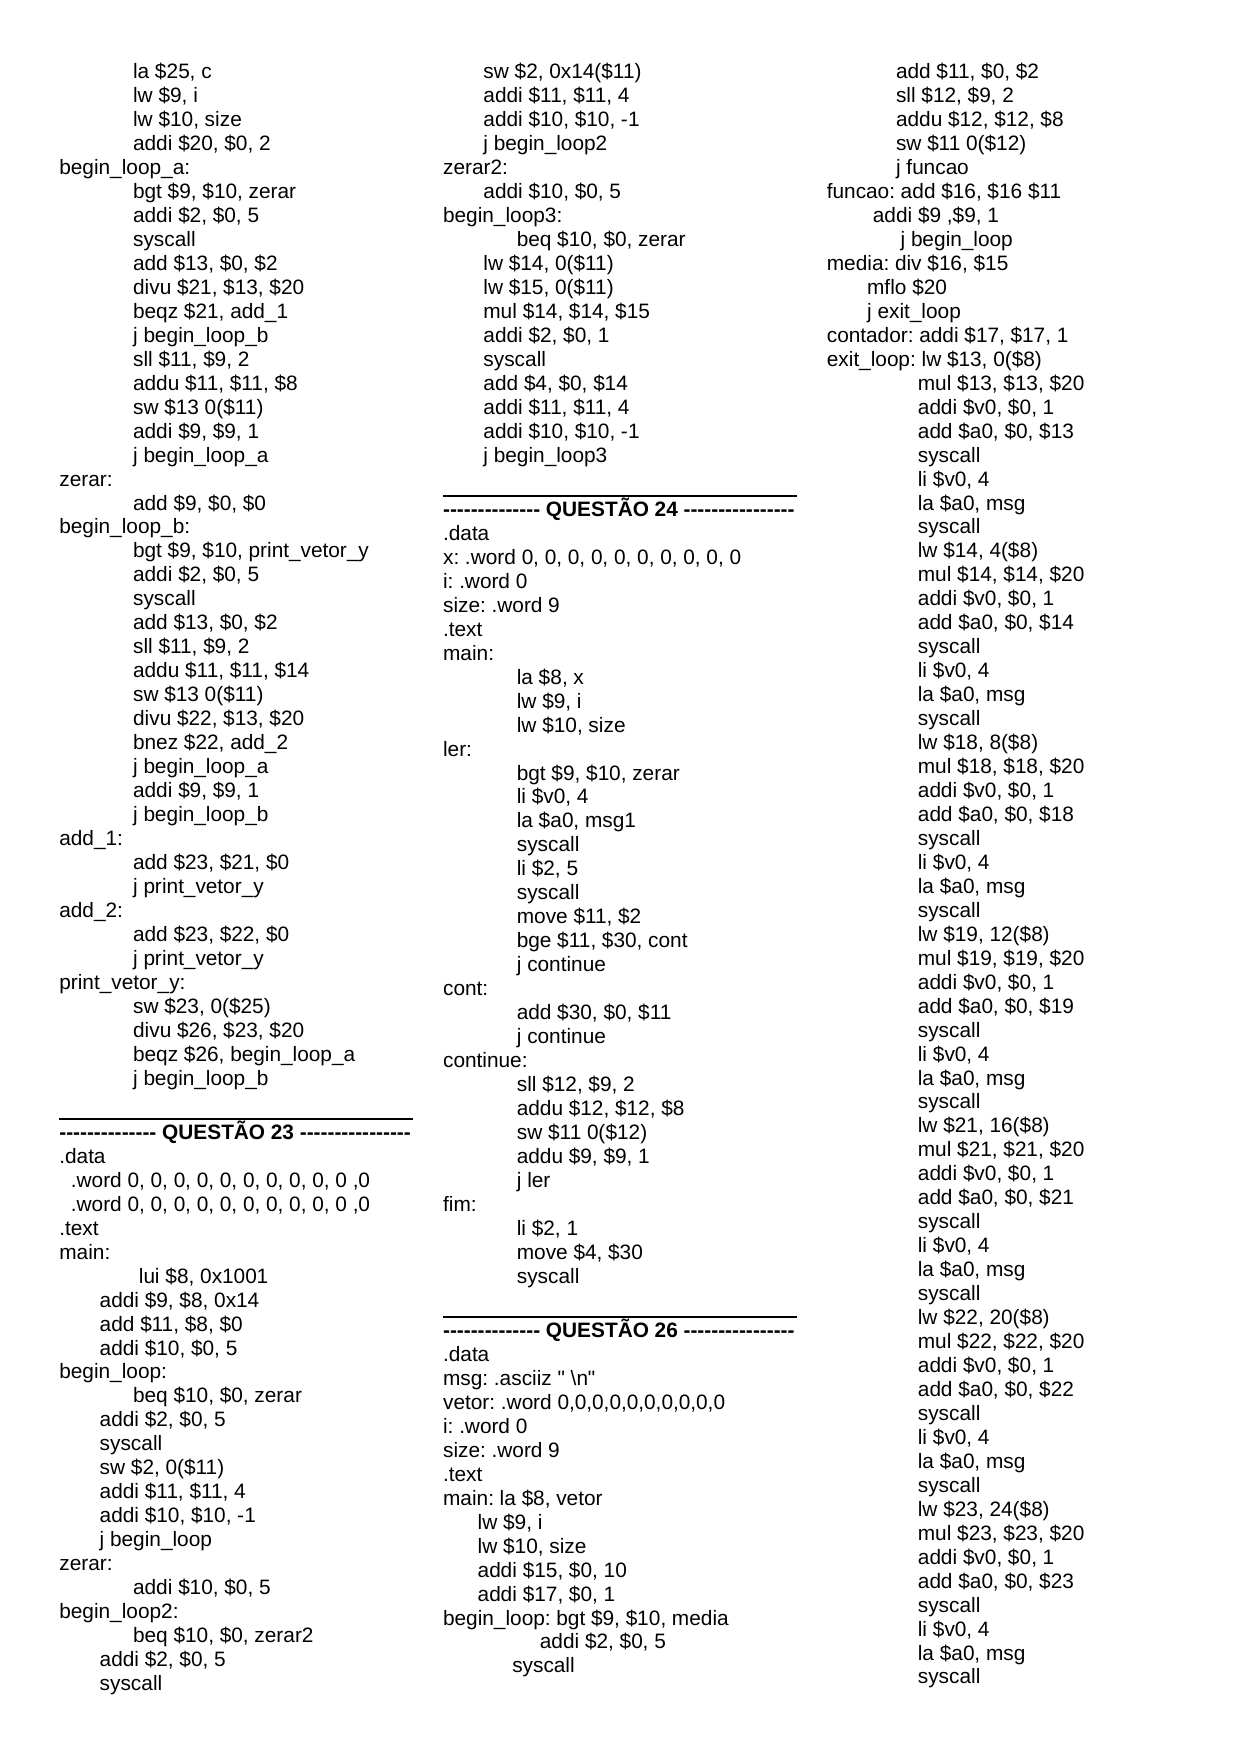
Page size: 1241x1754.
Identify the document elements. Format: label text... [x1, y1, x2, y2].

text sw $23, 0($25) [59, 993, 413, 1017]
text j begin_loop [59, 1527, 413, 1551]
text addi $v0, $0, 1 [827, 969, 1181, 993]
text j begin_loop_a [59, 442, 413, 466]
text mul $14, $14, $15 [443, 299, 797, 323]
text addi $v0, $0, 1 [827, 394, 1181, 418]
text j exit_loop [827, 299, 1181, 323]
text sw $2, 0x14($11) [443, 59, 797, 83]
text .text [443, 617, 797, 641]
text add_1: [59, 826, 413, 850]
text msg: .asciiz " \n" [443, 1366, 797, 1390]
text x: .word 0, 0, 0, 0, 0, 0, 0, 0, 0, 0 [443, 545, 797, 569]
text mul $22, $22, $20 [827, 1329, 1181, 1353]
text add $23, $22, $0 [59, 922, 413, 946]
text lw $9, i [443, 1509, 797, 1533]
text syscall [827, 706, 1181, 730]
text add $a0, $0, $21 [827, 1185, 1181, 1209]
text bnez $22, add_2 [59, 730, 413, 754]
text addu $9, $9, 1 [443, 1144, 797, 1168]
text li $v0, 4 [827, 1041, 1181, 1065]
text j continue [443, 952, 797, 976]
text li $2, 5 [443, 856, 797, 880]
text begin_loop_a: [59, 155, 413, 179]
text i: .word 0 [443, 1414, 797, 1438]
text begin_loop3: [443, 203, 797, 227]
text j begin_loop_b [59, 802, 413, 826]
text add $a0, $0, $23 [827, 1568, 1181, 1592]
text syscall [827, 1401, 1181, 1425]
text j print_vetor_y [59, 946, 413, 969]
text add $a0, $0, $18 [827, 802, 1181, 826]
text addi $9, $9, 1 [59, 418, 413, 442]
text beqz $21, add_1 [59, 299, 413, 323]
text addi $v0, $0, 1 [827, 778, 1181, 802]
text lw $15, 0($11) [443, 275, 797, 299]
text add $13, $0, $2 [59, 251, 413, 275]
text add $30, $0, $11 [443, 1000, 797, 1024]
text sll $12, $9, 2 [827, 83, 1181, 107]
text add $4, $0, $14 [443, 371, 797, 394]
text syscall [827, 1017, 1181, 1041]
text exit_loop: lw $13, 0($8) [827, 347, 1181, 371]
text -------------- QUESTÃO 23 ---------------- [59, 1120, 413, 1144]
text lw $23, 24($8) [827, 1497, 1181, 1521]
text add_2: [59, 898, 413, 922]
text ler: [443, 736, 797, 760]
text addu $11, $11, $14 [59, 658, 413, 682]
text bgt $9, $10, zerar [443, 760, 797, 784]
text syscall [827, 514, 1181, 538]
text bgt $9, $10, print_vetor_y [59, 538, 413, 562]
text sw $13 0($11) [59, 394, 413, 418]
text addi $11, $11, 4 [59, 1479, 413, 1503]
text li $v0, 4 [827, 1233, 1181, 1257]
text syscall [443, 347, 797, 371]
text sll $11, $9, 2 [59, 634, 413, 658]
text la $a0, msg1 [443, 808, 797, 832]
text la $a0, msg [827, 1640, 1181, 1664]
text zerar: [59, 466, 413, 490]
text j begin_loop3 [443, 442, 797, 466]
text addi $2, $0, 5 [59, 562, 413, 586]
text i: .word 0 [443, 569, 797, 593]
text addi $v0, $0, 1 [827, 1161, 1181, 1185]
text addu $12, $12, $8 [827, 107, 1181, 131]
text syscall [827, 1473, 1181, 1497]
text li $2, 1 [443, 1216, 797, 1239]
text sw $11 0($12) [443, 1120, 797, 1144]
text contador: addi $17, $17, 1 [827, 323, 1181, 347]
text syscall [59, 586, 413, 610]
text lw $10, size [59, 107, 413, 131]
text addi $v0, $0, 1 [827, 586, 1181, 610]
text addi $9 ,$9, 1 [827, 203, 1181, 227]
text addi $9, $9, 1 [59, 778, 413, 802]
text .data [443, 1342, 797, 1366]
text syscall [827, 826, 1181, 850]
text addi $2, $0, 5 [443, 1629, 797, 1653]
text mul $18, $18, $20 [827, 754, 1181, 778]
text funcao: add $16, $16 $11 [827, 179, 1181, 203]
text media: div $16, $15 [827, 251, 1181, 275]
text j begin_loop_b [59, 323, 413, 347]
text j begin_loop_a [59, 754, 413, 778]
text syscall [827, 442, 1181, 466]
text addi $2, $0, 1 [443, 323, 797, 347]
text .word 0, 0, 0, 0, 0, 0, 0, 0, 0, 0 ,0 [59, 1192, 413, 1216]
text lw $14, 4($8) [827, 538, 1181, 562]
text sw $2, 0($11) [59, 1455, 413, 1479]
text la $a0, msg [827, 1065, 1181, 1089]
text j begin_loop2 [443, 131, 797, 155]
text bge $11, $30, cont [443, 928, 797, 952]
text zerar2: [443, 155, 797, 179]
text syscall [827, 898, 1181, 922]
text syscall [59, 1431, 413, 1455]
text la $a0, msg [827, 1257, 1181, 1281]
text syscall [59, 1671, 413, 1695]
text lw $19, 12($8) [827, 922, 1181, 946]
text syscall [443, 1263, 797, 1287]
text print_vetor_y: [59, 969, 413, 993]
text addi $10, $0, 5 [443, 179, 797, 203]
text addi $10, $0, 5 [59, 1335, 413, 1359]
text begin_loop: bgt $9, $10, media [443, 1605, 797, 1629]
text addu $11, $11, $8 [59, 371, 413, 394]
text la $a0, msg [827, 874, 1181, 898]
text add $11, $0, $2 [827, 59, 1181, 83]
text li $v0, 4 [827, 658, 1181, 682]
text move $11, $2 [443, 904, 797, 928]
text fim: [443, 1192, 797, 1216]
text syscall [443, 880, 797, 904]
text lw $9, i [443, 688, 797, 712]
text sw $13 0($11) [59, 682, 413, 706]
text main: [59, 1239, 413, 1263]
text addi $10, $10, -1 [59, 1503, 413, 1527]
text syscall [827, 634, 1181, 658]
text -------------- QUESTÃO 24 ---------------- [443, 497, 797, 521]
text lw $18, 8($8) [827, 730, 1181, 754]
text bgt $9, $10, zerar [59, 179, 413, 203]
text main: [443, 641, 797, 664]
text .text [59, 1216, 413, 1239]
text add $a0, $0, $13 [827, 418, 1181, 442]
text addi $10, $10, -1 [443, 107, 797, 131]
text addi $9, $8, 0x14 [59, 1287, 413, 1311]
text divu $21, $13, $20 [59, 275, 413, 299]
text zerar: [59, 1551, 413, 1575]
text add $a0, $0, $14 [827, 610, 1181, 634]
text sw $11 0($12) [827, 131, 1181, 155]
text lw $10, size [443, 1533, 797, 1557]
text .data [443, 521, 797, 545]
text divu $26, $23, $20 [59, 1017, 413, 1041]
text beq $10, $0, zerar [443, 227, 797, 251]
text mflo $20 [827, 275, 1181, 299]
text j begin_loop_b [59, 1065, 413, 1089]
text add $23, $21, $0 [59, 850, 413, 874]
text .text [443, 1462, 797, 1486]
text beqz $26, begin_loop_a [59, 1041, 413, 1065]
text lw $22, 20($8) [827, 1305, 1181, 1329]
text vetor: .word 0,0,0,0,0,0,0,0,0,0 [443, 1390, 797, 1414]
text lw $9, i [59, 83, 413, 107]
text syscall [443, 832, 797, 856]
text addi $11, $11, 4 [443, 394, 797, 418]
text lw $10, size [443, 712, 797, 736]
text addi $10, $0, 5 [59, 1575, 413, 1599]
text addi $2, $0, 5 [59, 1647, 413, 1671]
text mul $19, $19, $20 [827, 946, 1181, 969]
text addi $v0, $0, 1 [827, 1544, 1181, 1568]
text begin_loop_b: [59, 514, 413, 538]
text syscall [827, 1592, 1181, 1616]
text add $9, $0, $0 [59, 490, 413, 514]
text la $a0, msg [827, 1449, 1181, 1473]
text j begin_loop [827, 227, 1181, 251]
text begin_loop2: [59, 1599, 413, 1623]
text mul $23, $23, $20 [827, 1521, 1181, 1544]
text add $a0, $0, $19 [827, 993, 1181, 1017]
text beq $10, $0, zerar [59, 1383, 413, 1407]
text main: la $8, vetor [443, 1486, 797, 1509]
text syscall [59, 227, 413, 251]
text addu $12, $12, $8 [443, 1096, 797, 1120]
text addi $17, $0, 1 [443, 1581, 797, 1605]
text syscall [827, 1209, 1181, 1233]
text syscall [827, 1281, 1181, 1305]
text li $v0, 4 [827, 466, 1181, 490]
text size: .word 9 [443, 1438, 797, 1462]
text sll $12, $9, 2 [443, 1072, 797, 1096]
text mul $21, $21, $20 [827, 1137, 1181, 1161]
text mul $13, $13, $20 [827, 371, 1181, 394]
text addi $2, $0, 5 [59, 1407, 413, 1431]
text la $a0, msg [827, 682, 1181, 706]
text addi $11, $11, 4 [443, 83, 797, 107]
text li $v0, 4 [827, 1616, 1181, 1640]
text continue: [443, 1048, 797, 1072]
text li $v0, 4 [827, 850, 1181, 874]
text j print_vetor_y [59, 874, 413, 898]
text .data [59, 1144, 413, 1168]
text size: .word 9 [443, 593, 797, 617]
text j continue [443, 1024, 797, 1048]
text .word 0, 0, 0, 0, 0, 0, 0, 0, 0, 0 ,0 [59, 1168, 413, 1192]
text beq $10, $0, zerar2 [59, 1623, 413, 1647]
text lw $14, 0($11) [443, 251, 797, 275]
text add $13, $0, $2 [59, 610, 413, 634]
text syscall [827, 1664, 1181, 1688]
text sll $11, $9, 2 [59, 347, 413, 371]
text begin_loop: [59, 1359, 413, 1383]
text mul $14, $14, $20 [827, 562, 1181, 586]
text add $11, $8, $0 [59, 1311, 413, 1335]
text addi $15, $0, 10 [443, 1557, 797, 1581]
text j funcao [827, 155, 1181, 179]
text la $25, c [59, 59, 413, 83]
text lw $21, 16($8) [827, 1113, 1181, 1137]
text move $4, $30 [443, 1239, 797, 1263]
text syscall [443, 1653, 797, 1677]
text -------------- QUESTÃO 26 ---------------- [443, 1318, 797, 1342]
text add $a0, $0, $22 [827, 1377, 1181, 1401]
text li $v0, 4 [827, 1425, 1181, 1449]
text addi $2, $0, 5 [59, 203, 413, 227]
text la $8, x [443, 664, 797, 688]
text divu $22, $13, $20 [59, 706, 413, 730]
text addi $10, $10, -1 [443, 418, 797, 442]
text j ler [443, 1168, 797, 1192]
text syscall [827, 1089, 1181, 1113]
text cont: [443, 976, 797, 1000]
text addi $v0, $0, 1 [827, 1353, 1181, 1377]
text addi $20, $0, 2 [59, 131, 413, 155]
text lui $8, 0x1001 [59, 1263, 413, 1287]
text la $a0, msg [827, 490, 1181, 514]
text li $v0, 4 [443, 784, 797, 808]
